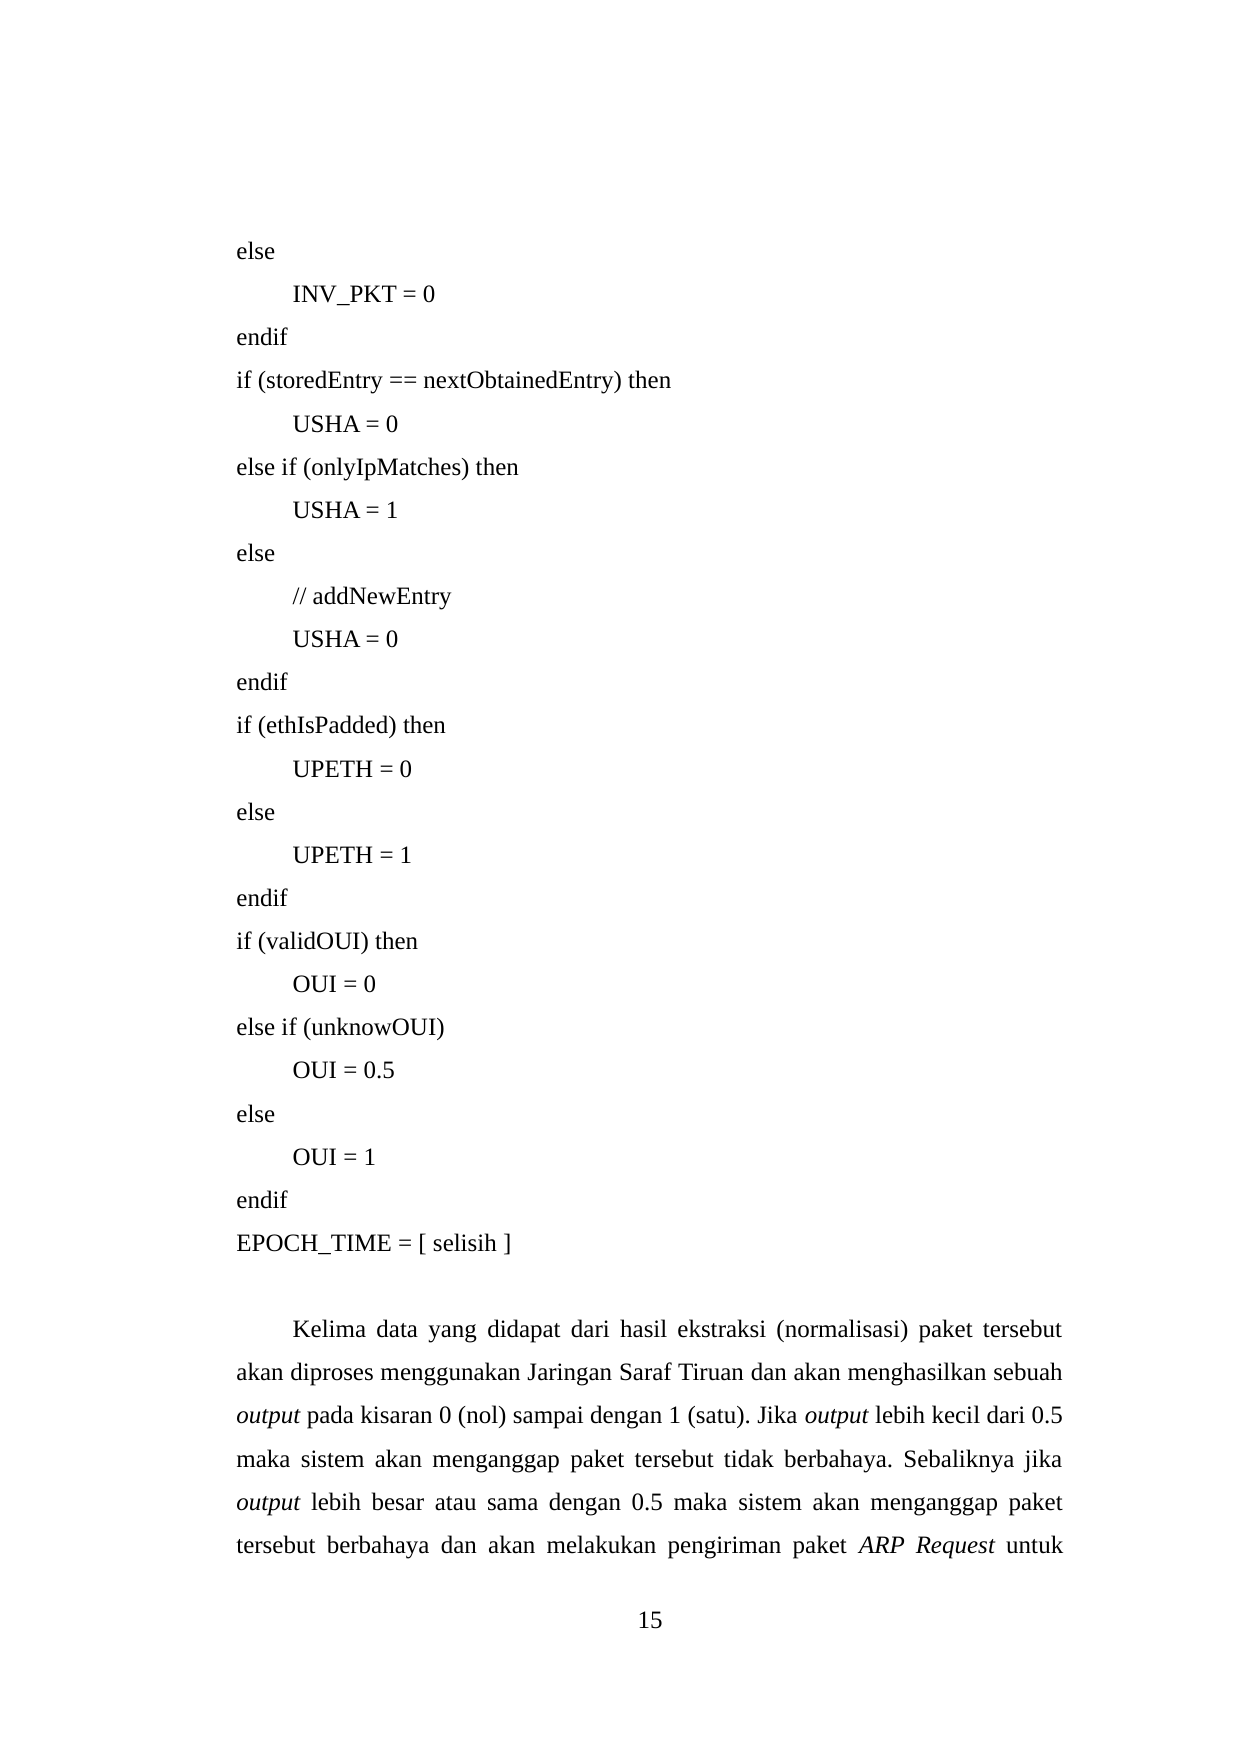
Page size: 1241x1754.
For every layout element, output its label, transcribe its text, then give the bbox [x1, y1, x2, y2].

text else if (onlyIpMatches) then [236, 452, 1063, 481]
text endif [236, 1185, 1063, 1214]
text UPETH = 1 [236, 840, 1063, 869]
text USHA = 0 [236, 624, 1063, 653]
text USHA = 1 [236, 495, 1063, 524]
text else [236, 538, 1063, 567]
text if (storedEntry == nextObtainedEntry) then [236, 366, 1063, 394]
text UPETH = 0 [236, 754, 1063, 782]
text EPOCH_TIME = [ selisih ] [236, 1228, 1063, 1257]
text OUI = 1 [236, 1142, 1063, 1171]
text endif [236, 322, 1063, 351]
text else [236, 1099, 1063, 1127]
text if (validOUI) then [236, 926, 1063, 955]
text INV_PKT = 0 [236, 279, 1063, 308]
text USHA = 0 [236, 409, 1063, 437]
text // addNewEntry [236, 581, 1063, 610]
text else [236, 797, 1063, 826]
text OUI = 0 [236, 969, 1063, 998]
text OUI = 0.5 [236, 1056, 1063, 1084]
text else if (unknowOUI) [236, 1012, 1063, 1041]
text Kelima data yang didapat dari hasil ekstraksi (normalisasi) paket tersebut akan diproses menggunakan Jaringan Saraf Tiruan dan akan menghasilkan sebuah output pada kisaran 0 (nol) sampai dengan 1 (satu). Jika output lebih kecil dari 0.5 maka sistem akan menganggap paket tersebut tidak berbahaya. Sebaliknya jika output lebih besar atau sama dengan 0.5 maka sistem akan menganggap paket tersebut berbahaya dan akan melakukan pengiriman paket ARP Request untuk [236, 1314, 1063, 1559]
text endif [236, 667, 1063, 696]
text endif [236, 883, 1063, 912]
text if (ethIsPadded) then [236, 711, 1063, 739]
text else [236, 236, 1063, 265]
